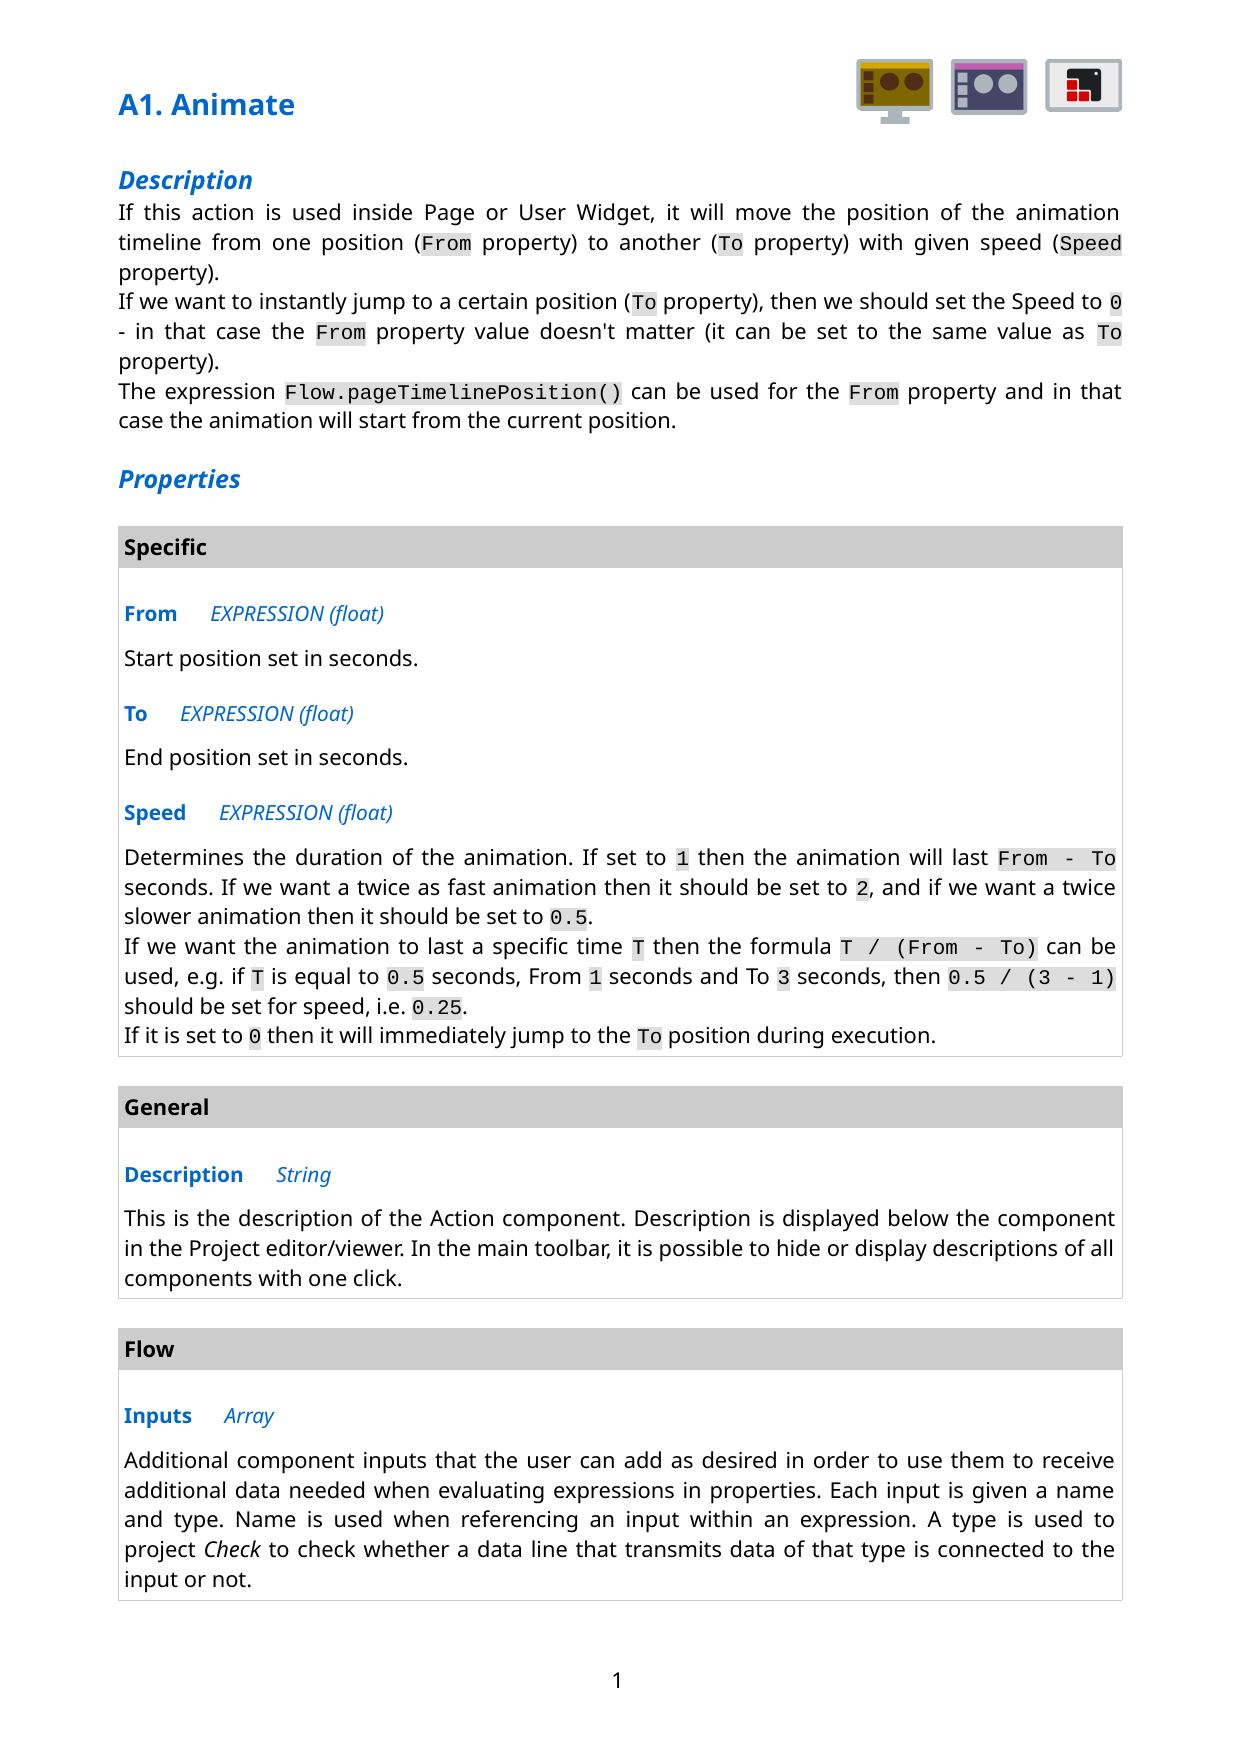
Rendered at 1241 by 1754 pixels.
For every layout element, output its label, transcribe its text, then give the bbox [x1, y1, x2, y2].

picture [950, 59, 1028, 115]
text The expression Flow.pageTimelinePosition() can be used for the From property and in that case the animation will start from the current position. [118, 376, 1122, 435]
table_cell Inputs Array Additional component inputs that the user can add as desired in order to use them to receive additional data needed when evaluating expressions in properties. Each input is given a name and type. Name is used when referencing an input within an expression. A type is used to project Check to check whether a data line that transmits data of that type is connected to the input or not. [119, 1370, 1122, 1599]
picture [1045, 59, 1123, 112]
table_header Specific [119, 527, 1122, 567]
subtitle [934, 84, 1122, 124]
table_cell From EXPRESSION (float) Start position set in seconds. To EXPRESSION (float) End position set in seconds. Speed EXPRESSION (float) Determines the duration of the animation. If set to 1 then the animation will last From - To seconds. If we want a twice as fast animation then it should be set to 2, and if we want a twice slower animation then it should be set to 0.5. If we want the animation to last a specific time T then the formula T / (From - To) can be used, e.g. if T is equal to 0.5 seconds, From 1 seconds and To 3 seconds, then 0.5 / (3 - 1) should be set for speed, i.e. 0.25. If it is set to 0 then it will immediately jump to the To position during execution. [119, 568, 1122, 1056]
table_cell Description String This is the description of the Action component. Description is displayed below the component in the Project editor/viewer. In the main toolbar, it is possible to hide or display descriptions of all components with one click. [119, 1128, 1122, 1298]
table_header General [119, 1087, 1122, 1127]
table_header Flow [119, 1329, 1122, 1369]
picture [856, 59, 934, 124]
subtitle Animate [118, 84, 856, 124]
subtitle Description [118, 163, 1122, 197]
subtitle Properties [118, 462, 1122, 496]
text If this action is used inside Page or User Widget, it will move the position of the animation timeline from one position (From property) to another (To property) with given speed (Speed property). [118, 197, 1122, 286]
text If we want to instantly jump to a certain position (To property), then we should set the Speed to 0 - in that case the From property value doesn't matter (it can be set to the same value as To property). [118, 286, 1122, 376]
